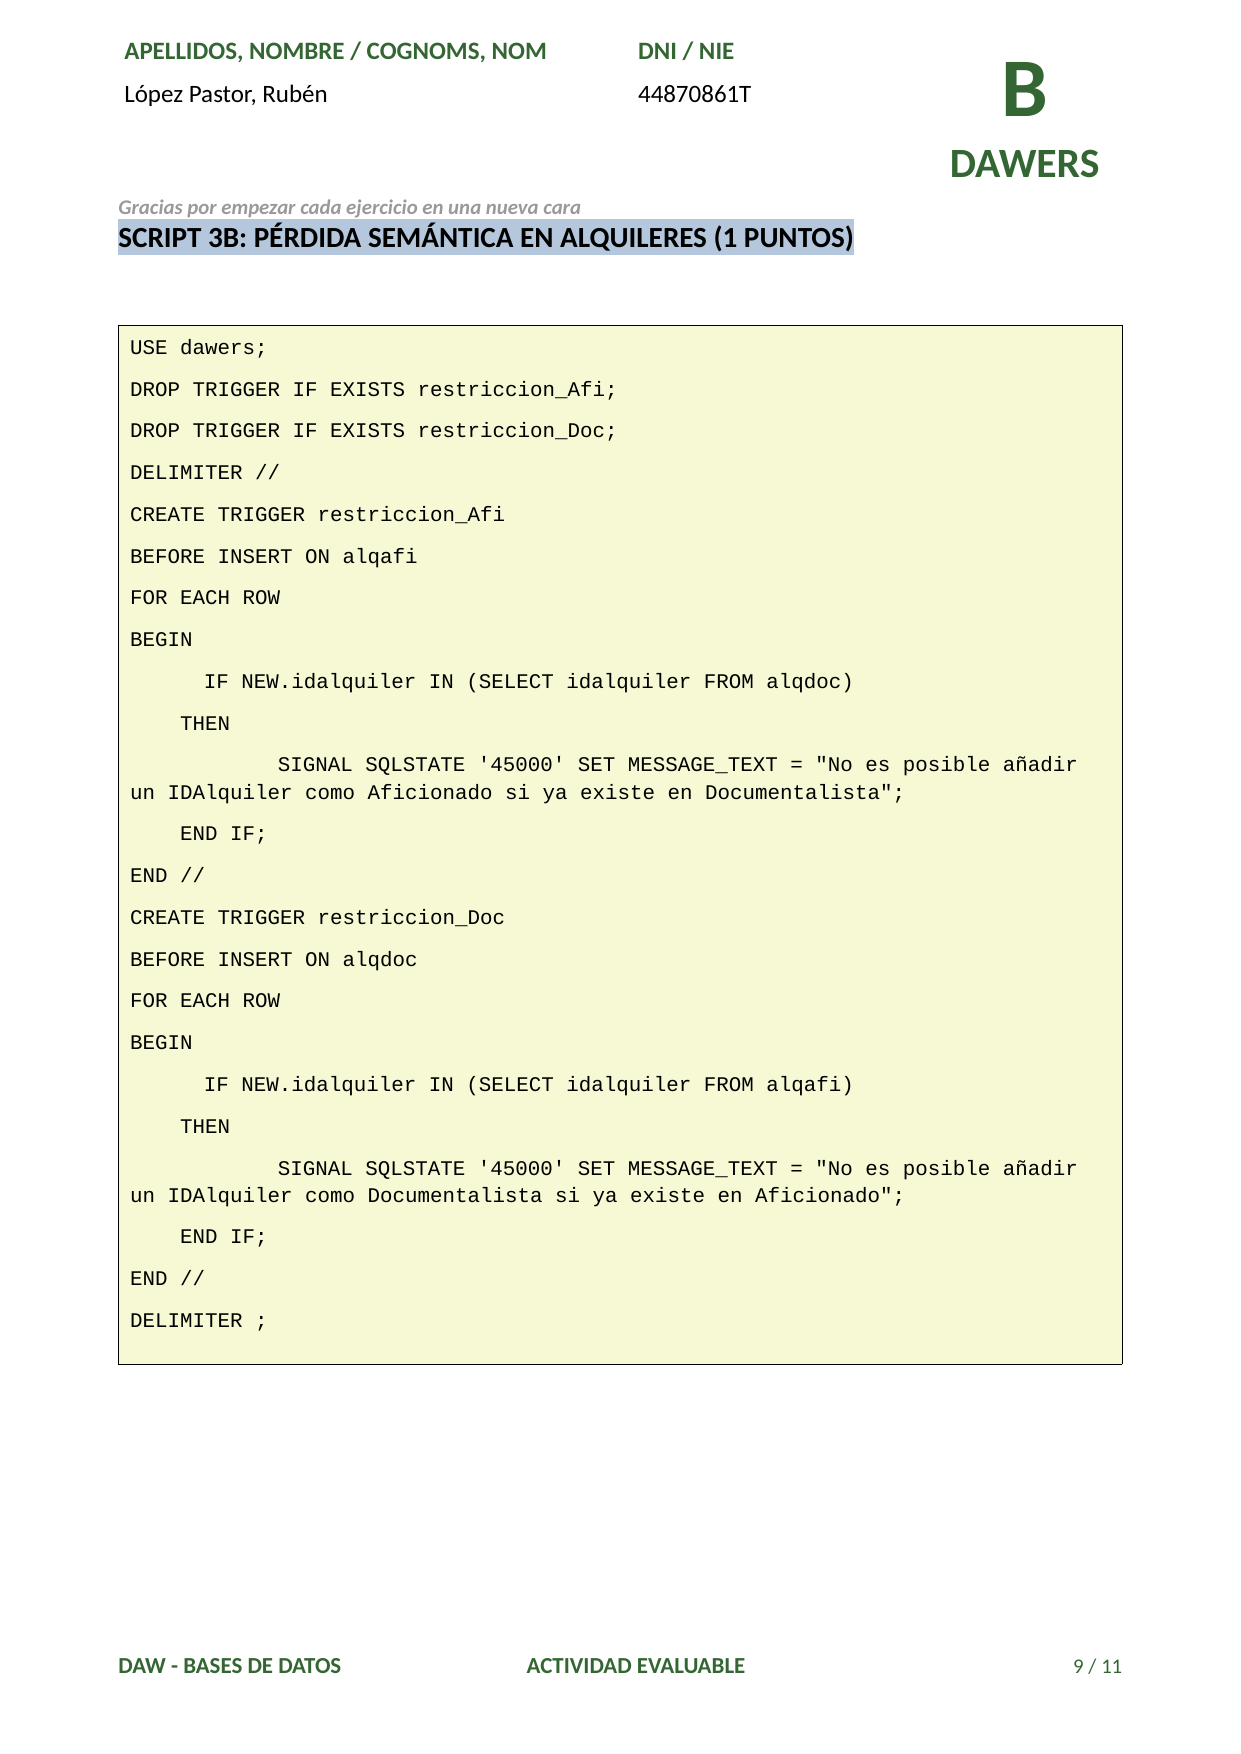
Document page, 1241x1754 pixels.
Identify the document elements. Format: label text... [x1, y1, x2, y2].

text SCRIPT 3B: PÉRDIDA SEMÁNTICA EN ALQUILERES (1 PUNTOS) [118, 219, 1122, 255]
table_header USE dawers; DROP TRIGGER IF EXISTS restriccion_Afi; DROP TRIGGER IF EXISTS restriccion_Doc; DELIMITER // CREATE TRIGGER restriccion_Afi BEFORE INSERT ON alqafi FOR EACH ROW BEGIN IF NEW.idalquiler IN (SELECT idalquiler FROM alqdoc) THEN SIGNAL SQLSTATE '45000' SET MESSAGE_TEXT = "No es posible añadir un IDAlquiler como Aficionado si ya existe en Documentalista"; END IF; END // CREATE TRIGGER restriccion_Doc BEFORE INSERT ON alqdoc FOR EACH ROW BEGIN IF NEW.idalquiler IN (SELECT idalquiler FROM alqafi) THEN SIGNAL SQLSTATE '45000' SET MESSAGE_TEXT = "No es posible añadir un IDAlquiler como Documentalista si ya existe en Aficionado"; END IF; END // DELIMITER ; [119, 326, 1122, 1364]
